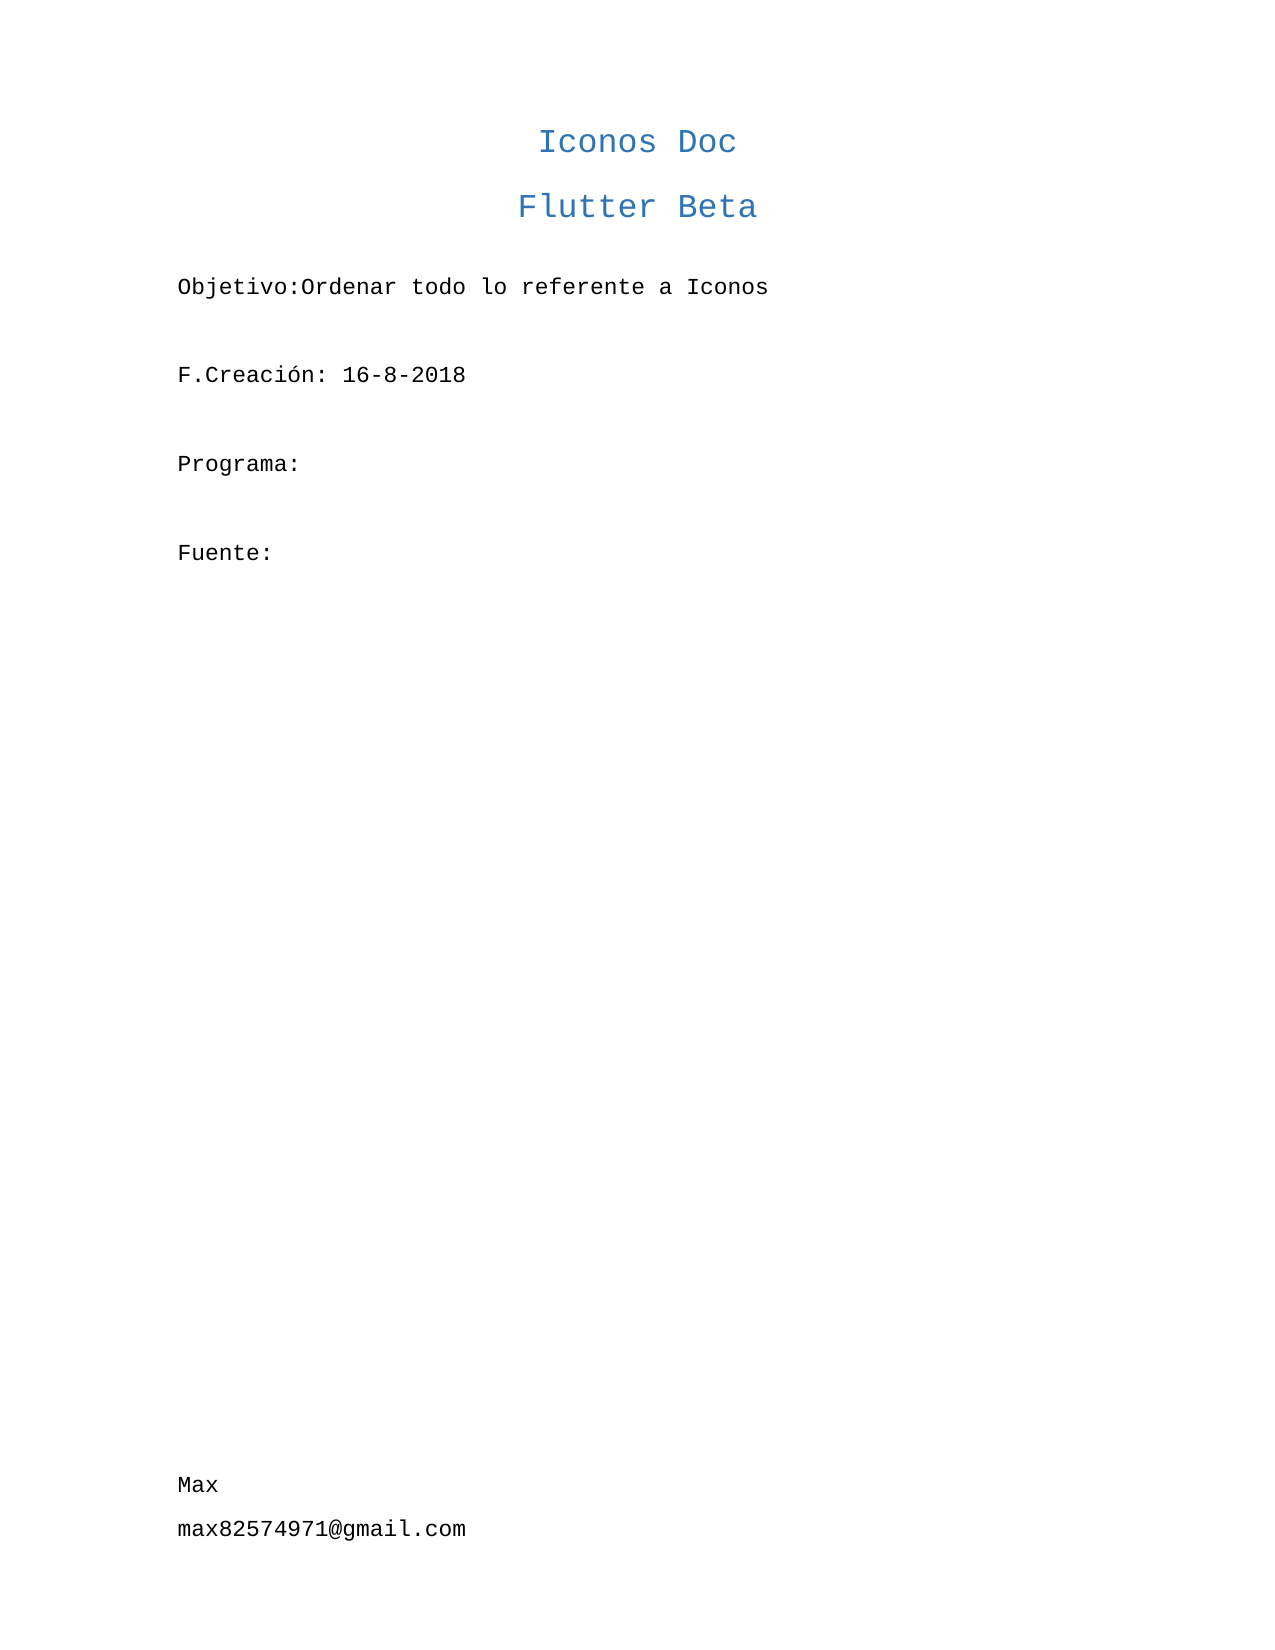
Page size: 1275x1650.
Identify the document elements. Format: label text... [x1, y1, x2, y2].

text max82574971@gmail.com [177, 1517, 1098, 1543]
text Programa: [177, 452, 1098, 478]
subtitle Iconos Doc [177, 125, 1098, 163]
text Fuente: [177, 541, 1098, 567]
text Objetivo:Ordenar todo lo referente a Iconos [177, 275, 1098, 301]
text Max [177, 1473, 1098, 1499]
text F.Creación: 16-8-2018 [177, 364, 1098, 390]
subtitle Flutter Beta [177, 190, 1098, 228]
